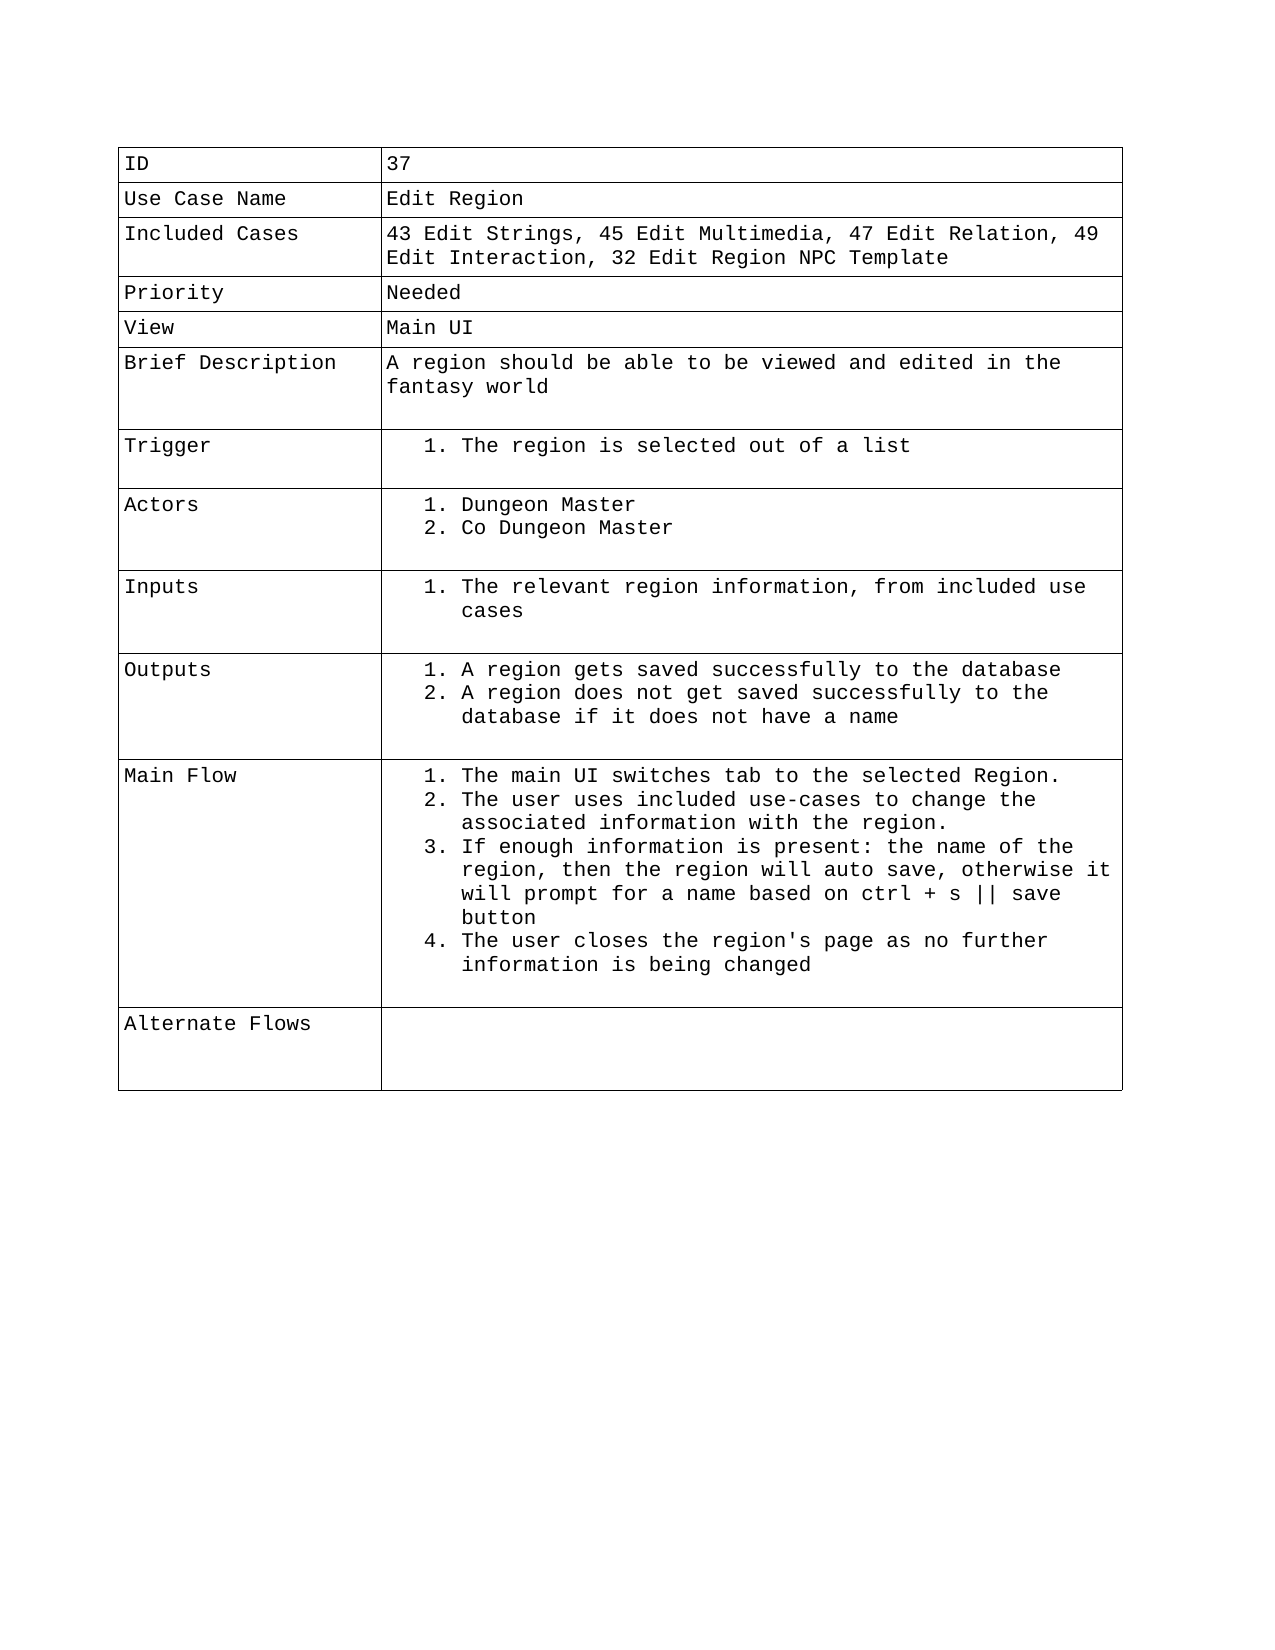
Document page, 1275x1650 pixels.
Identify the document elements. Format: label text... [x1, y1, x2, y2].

table_header 37 [382, 148, 1122, 182]
table_cell A region gets saved successfully to the database A region does not get saved successfully to the database if it does not have a name [382, 654, 1122, 759]
table_cell The relevant region information, from included use cases [382, 571, 1122, 653]
table_cell Inputs [119, 571, 381, 653]
table_cell Main UI [382, 312, 1122, 347]
table_cell Actors [119, 489, 381, 570]
table_cell 1. Dungeon Master 2. Co Dungeon Master [382, 489, 1122, 570]
table_cell Brief Description [119, 348, 381, 429]
table_cell 43 Edit Strings, 45 Edit Multimedia, 47 Edit Relation, 49 Edit Interaction, 32 Edit Region NPC Template [382, 218, 1122, 276]
table_cell Alternate Flows [119, 1008, 381, 1089]
table_cell Use Case Name [119, 183, 381, 217]
table_cell Trigger [119, 430, 381, 488]
table_cell [382, 1008, 1122, 1089]
table_cell 1. The region is selected out of a list [382, 430, 1122, 488]
table_cell Included Cases [119, 218, 381, 276]
table_header ID [119, 148, 381, 182]
table_cell Edit Region [382, 183, 1122, 217]
table_cell Outputs [119, 654, 381, 759]
table_cell Main Flow [119, 760, 381, 1007]
table_cell Needed [382, 277, 1122, 311]
table_cell A region should be able to be viewed and edited in the fantasy world [382, 348, 1122, 429]
table_cell Priority [119, 277, 381, 311]
table_cell 1. The main UI switches tab to the selected Region. 2. The user uses included use-cases to change the associated information with the region. 3. If enough information is present: the name of the region, then the region will auto save, otherwise it will prompt for a name based on ctrl + s || save button 4. The user closes the region's page as no further information is being changed [382, 760, 1122, 1007]
table_cell View [119, 312, 381, 347]
